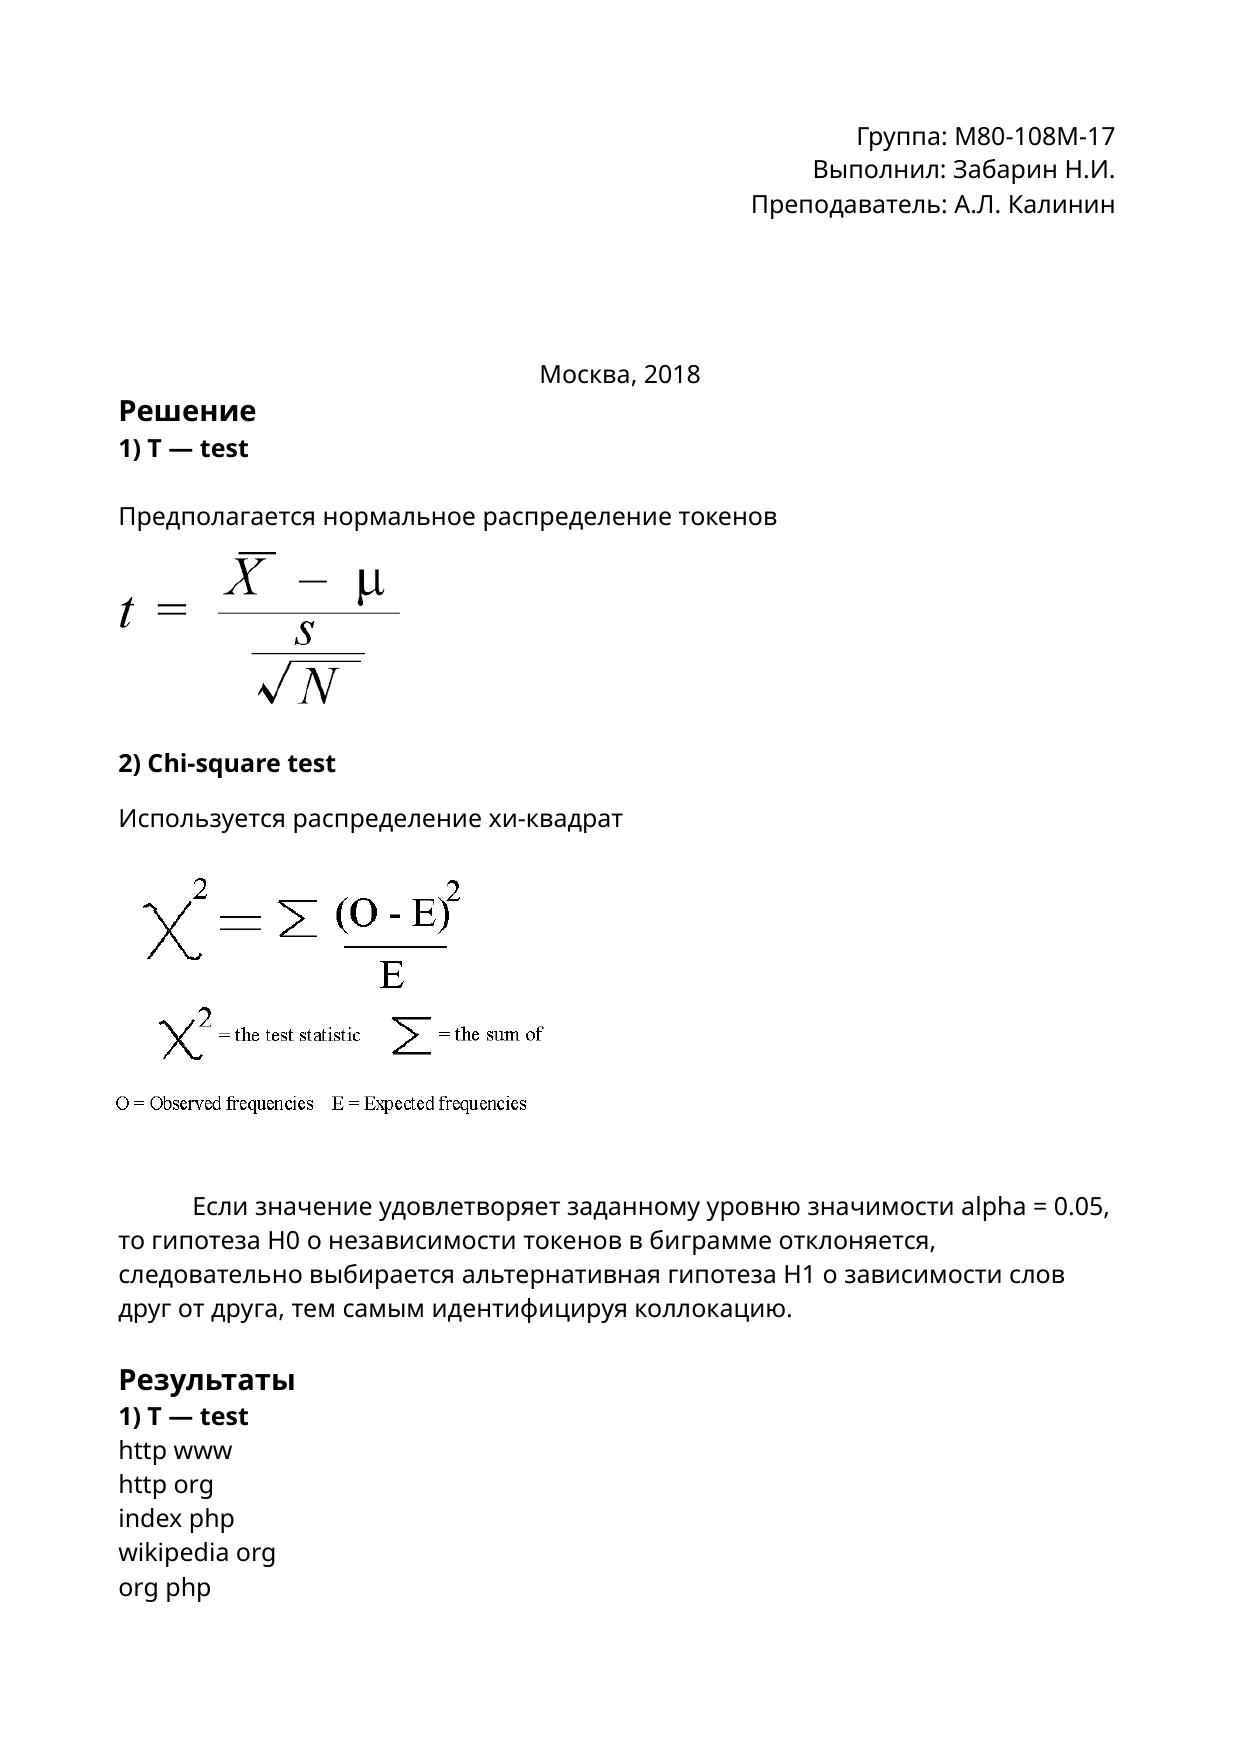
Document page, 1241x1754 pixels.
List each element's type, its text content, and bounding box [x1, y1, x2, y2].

text 1) T — test [118, 1399, 1122, 1433]
text Решение [118, 391, 1122, 430]
text Используется распределение хи-квадрат [118, 801, 1122, 835]
picture [118, 552, 408, 704]
text http org [118, 1467, 1122, 1501]
text Если значение удовлетворяет заданному уровню значимости alpha = 0.05, то гипотеза H0 о независимости токенов в биграмме отклоняется, следовательно выбирается альтернативная гипотеза H1 о зависимости слов друг от друга, тем самым идентифицируя коллокацию. [118, 1189, 1122, 1325]
picture [109, 866, 585, 1132]
text Выполнил: Забарин Н.И. [118, 152, 1122, 186]
text 2) Chi-square test [118, 746, 1122, 779]
text Результаты [118, 1359, 1122, 1399]
text Группа: М80-108М-17 [118, 118, 1122, 152]
text Предполагается нормальное распределение токенов [118, 498, 1122, 532]
text org php [118, 1569, 1122, 1603]
text wikipedia org [118, 1535, 1122, 1569]
text Преподаватель: А.Л. Калинин [118, 186, 1122, 220]
text Москва, 2018 [118, 357, 1122, 391]
text http www [118, 1433, 1122, 1467]
text 1) T — test [118, 430, 1122, 464]
text index php [118, 1501, 1122, 1535]
